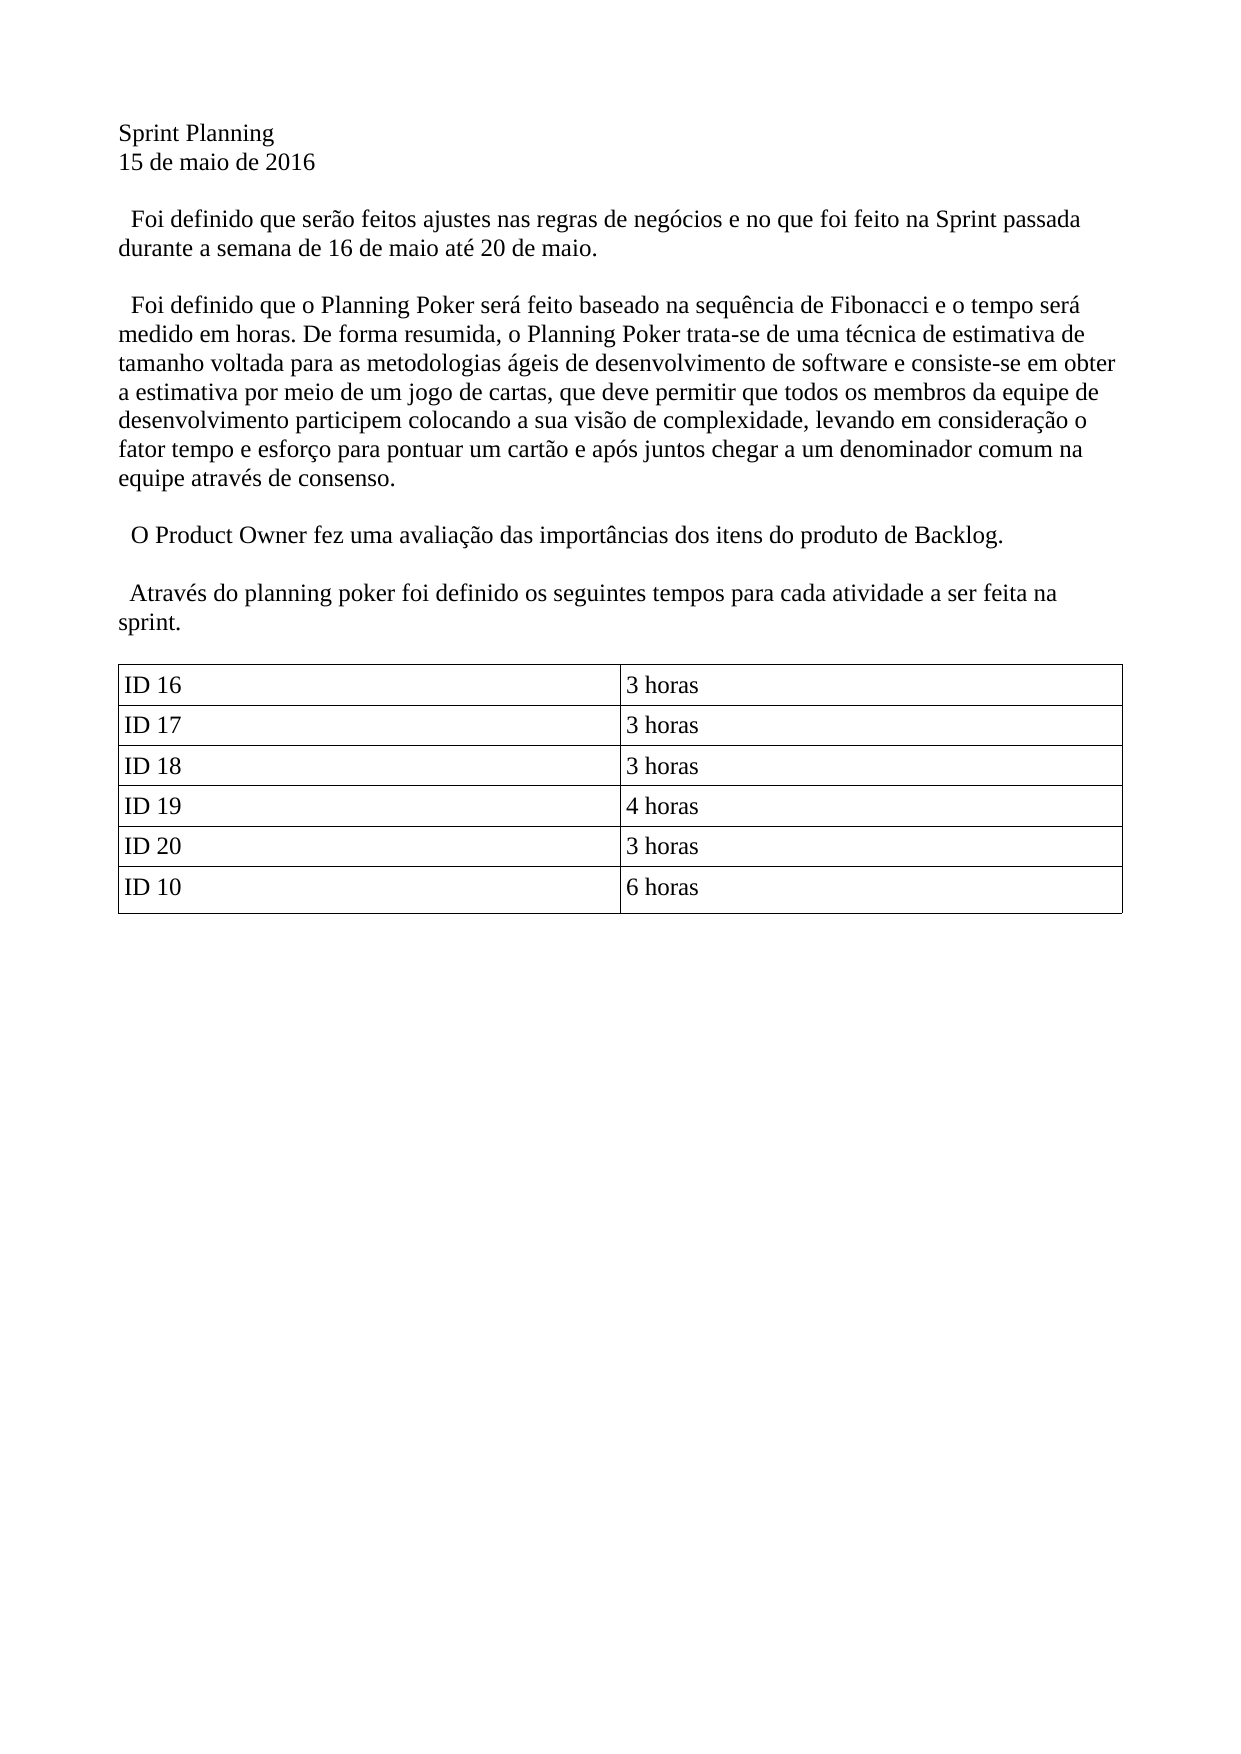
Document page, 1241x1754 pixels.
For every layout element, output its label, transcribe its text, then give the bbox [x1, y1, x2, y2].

text Sprint Planning [118, 118, 1122, 147]
text 15 de maio de 2016 [118, 147, 1122, 176]
table_header ID 16 [119, 665, 620, 705]
table_cell 3 horas [621, 827, 1122, 866]
text ­ Através do planning poker foi definido os seguintes tempos para cada atividade a ser feita na sprint. [118, 578, 1122, 636]
table_cell ID 10 [119, 867, 620, 913]
table_cell ID 17 [119, 706, 620, 745]
table_cell 6 horas [621, 867, 1122, 913]
text durante a semana de 16 de maio até 20 de maio. [118, 233, 1122, 262]
table_cell ID 20 [119, 827, 620, 866]
text ­ O Product Owner fez uma avaliação das importâncias dos itens do produto de Backlog. [118, 521, 1122, 549]
table_cell 3 horas [621, 706, 1122, 745]
text ­ Foi definido que o Planning Poker será feito baseado na sequência de Fibonacci e o tempo será medido em horas. De forma resumida, o Planning Poker trata-se de uma técnica de estimativa de tamanho voltada para as metodologias ágeis de desenvolvimento de software e consiste-se em obter a estimativa por meio de um jogo de cartas, que deve permitir que todos os membros da equipe de desenvolvimento participem colocando a sua visão de complexidade, levando em consideração o fator tempo e esforço para pontuar um cartão e após juntos chegar a um denominador comum na equipe através de consenso. [118, 291, 1122, 492]
table_cell ID 19 [119, 786, 620, 826]
table_header 3 horas [621, 665, 1122, 705]
text ­ Foi definido que serão feitos ajustes nas regras de negócios e no que foi feito na Sprint passada [118, 204, 1122, 233]
table_cell 3 horas [621, 746, 1122, 785]
table_cell ID 18 [119, 746, 620, 785]
table_cell 4 horas [621, 786, 1122, 826]
